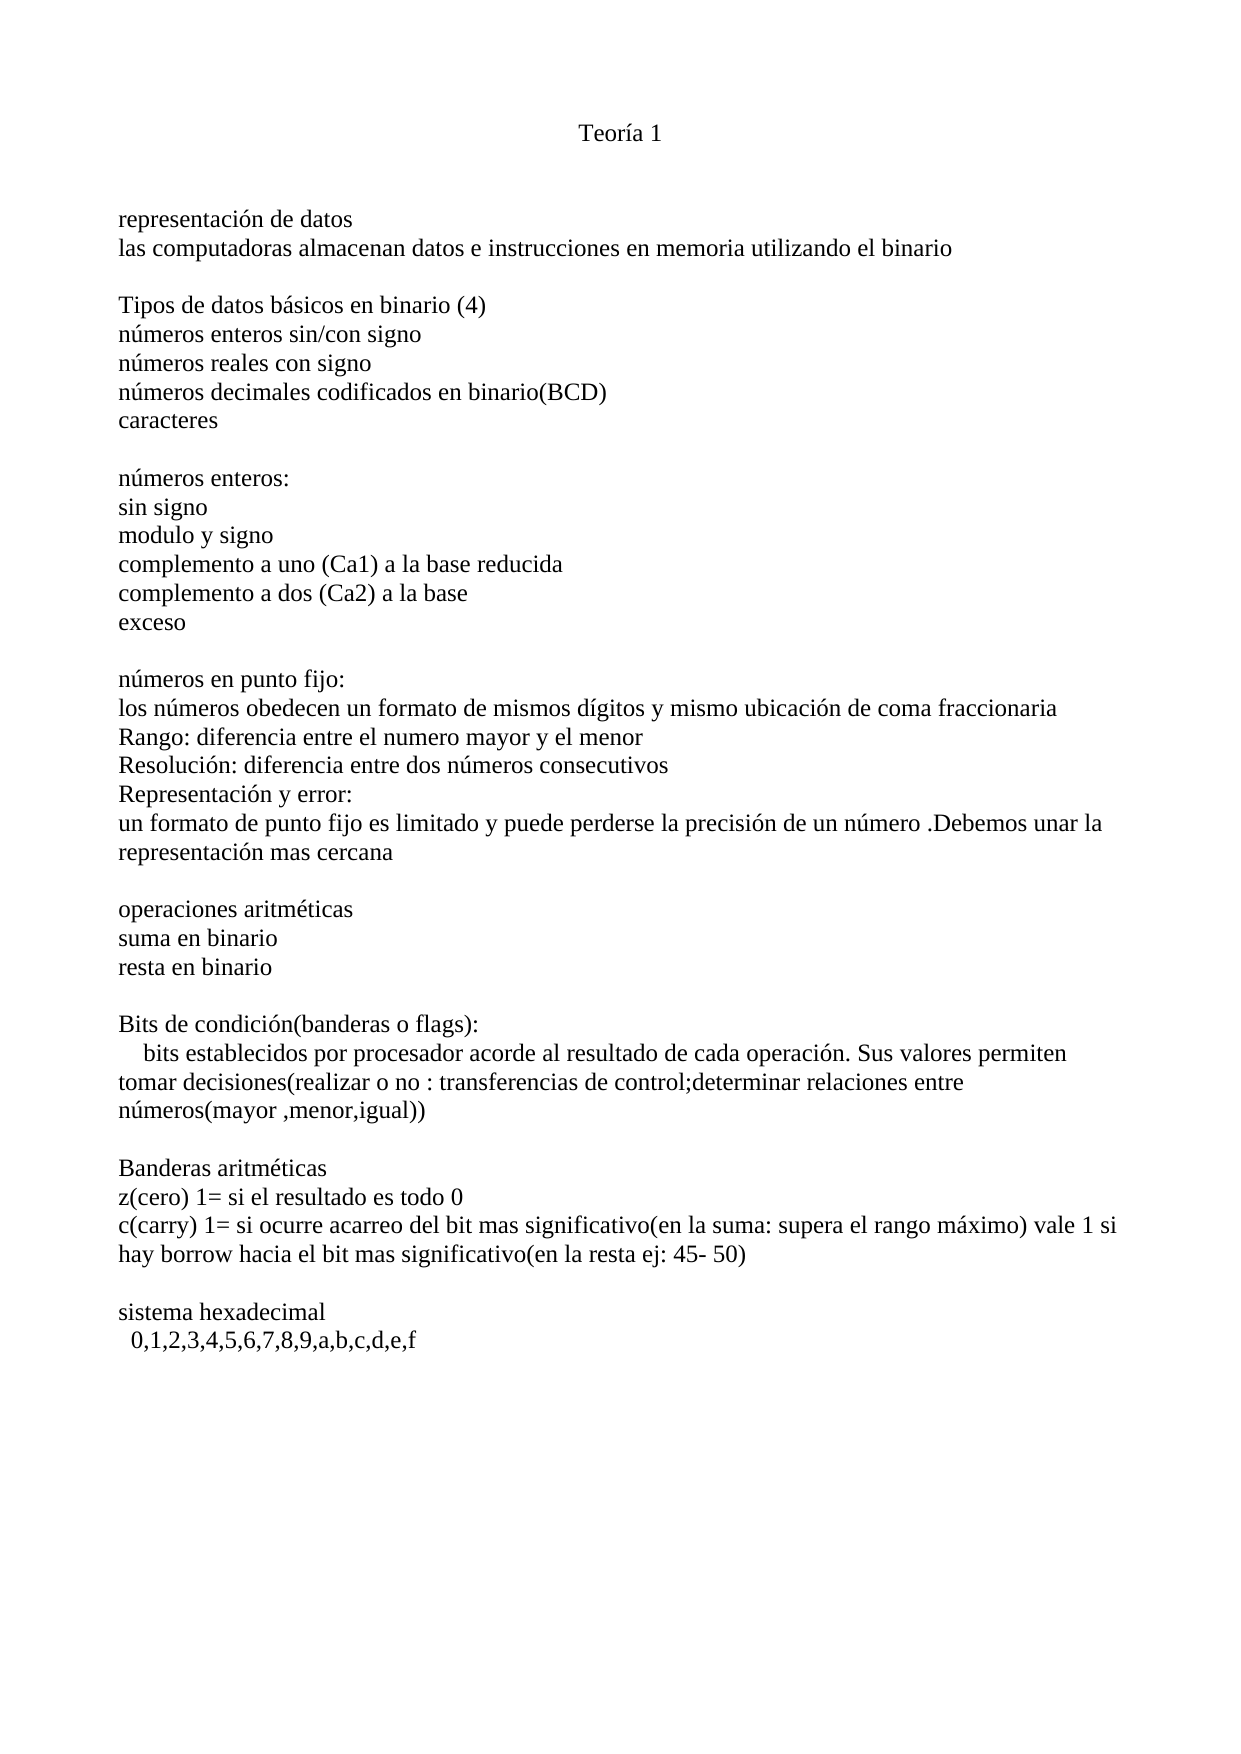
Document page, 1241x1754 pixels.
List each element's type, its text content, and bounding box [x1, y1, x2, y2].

text números reales con signo [118, 348, 1122, 377]
text números decimales codificados en binario(BCD) [118, 377, 1122, 406]
text Tipos de datos básicos en binario (4) [118, 291, 1122, 319]
text modulo y signo [118, 521, 1122, 549]
text bits establecidos por procesador acorde al resultado de cada operación. Sus valores permiten tomar decisiones(realizar o no : transferencias de control;determinar relaciones entre números(mayor ,menor,igual)) [118, 1038, 1122, 1124]
text sistema hexadecimal [118, 1297, 1122, 1326]
text exceso [118, 607, 1122, 636]
text números enteros: [118, 463, 1122, 492]
text un formato de punto fijo es limitado y puede perderse la precisión de un número .Debemos unar la representación mas cercana [118, 808, 1122, 866]
text operaciones aritméticas [118, 894, 1122, 923]
text complemento a uno (Ca1) a la base reducida [118, 549, 1122, 578]
text resta en binario [118, 952, 1122, 981]
text Rango: diferencia entre el numero mayor y el menor [118, 722, 1122, 751]
text 0,1,2,3,4,5,6,7,8,9,a,b,c,d,e,f [118, 1326, 1122, 1354]
text Resolución: diferencia entre dos números consecutivos [118, 751, 1122, 779]
text suma en binario [118, 923, 1122, 952]
text números en punto fijo: [118, 664, 1122, 693]
text Teoría 1 [118, 118, 1122, 147]
text complemento a dos (Ca2) a la base [118, 578, 1122, 607]
text las computadoras almacenan datos e instrucciones en memoria utilizando el binario [118, 233, 1122, 262]
text números enteros sin/con signo [118, 319, 1122, 348]
text c(carry) 1= si ocurre acarreo del bit mas significativo(en la suma: supera el rango máximo) vale 1 si hay borrow hacia el bit mas significativo(en la resta ej: 45- 50) [118, 1211, 1122, 1268]
text representación de datos [118, 204, 1122, 233]
text los números obedecen un formato de mismos dígitos y mismo ubicación de coma fraccionaria [118, 693, 1122, 722]
text Bits de condición(banderas o flags): [118, 1009, 1122, 1038]
text z(cero) 1= si el resultado es todo 0 [118, 1182, 1122, 1211]
text Representación y error: [118, 779, 1122, 808]
text Banderas aritméticas [118, 1153, 1122, 1182]
text caracteres [118, 406, 1122, 434]
text sin signo [118, 492, 1122, 521]
